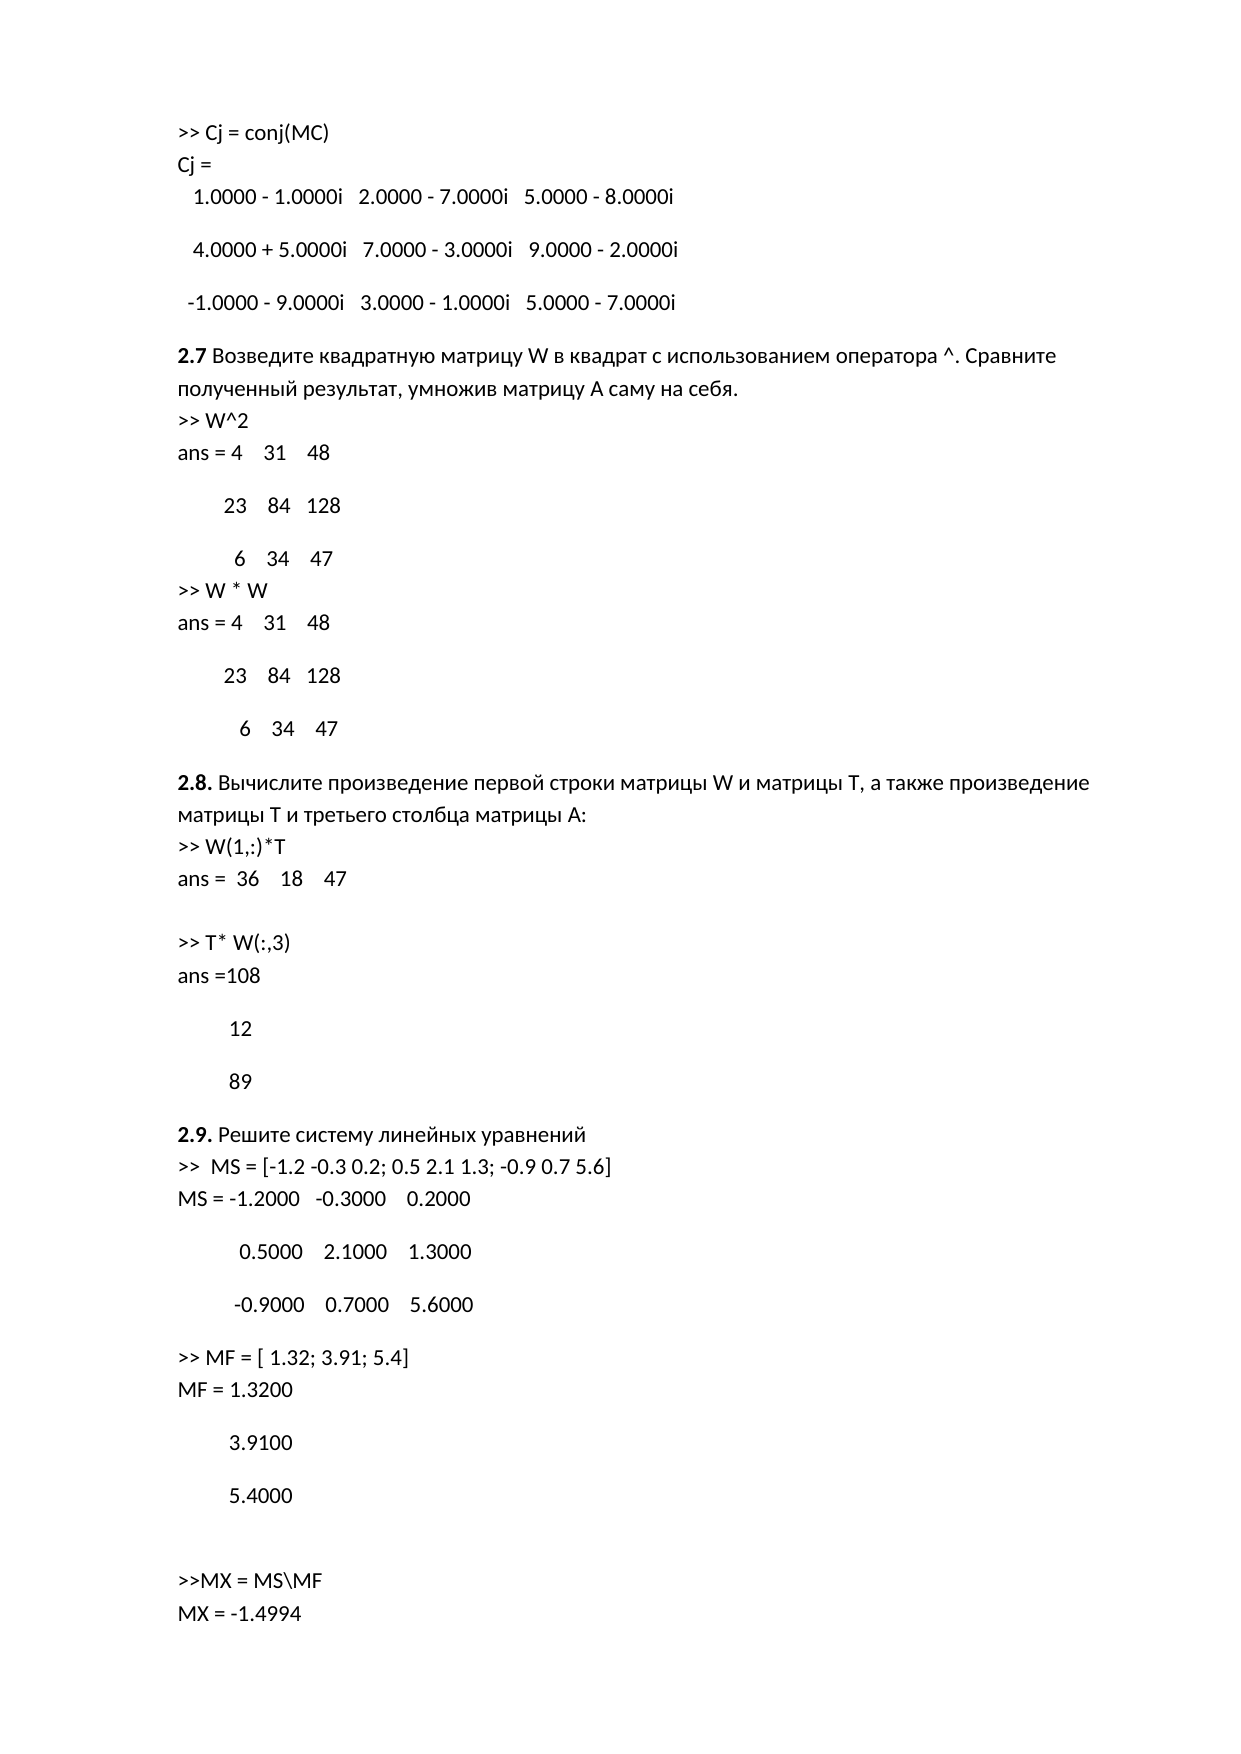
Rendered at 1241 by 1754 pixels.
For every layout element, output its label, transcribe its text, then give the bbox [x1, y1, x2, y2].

text 6 34 47 >> W * W ans = 4 31 48 [177, 544, 1152, 637]
text 89 [177, 1067, 1152, 1095]
text 12 [177, 1014, 1152, 1042]
text 3.9100 [177, 1428, 1152, 1456]
text -1.0000 - 9.0000i 3.0000 - 1.0000i 5.0000 - 7.0000i [177, 288, 1152, 317]
text >>MX = MS\MF MX = -1.4994 [177, 1534, 1152, 1627]
text 4.0000 + 5.0000i 7.0000 - 3.0000i 9.0000 - 2.0000i [177, 236, 1152, 263]
text 2.7 Возведите квадратную матрицу W в квадрат с использованием оператора ^. Сравните полученный результат, умножив матрицу A саму на себя. >> W^2 ans = 4 31 48 [177, 342, 1152, 466]
text 0.5000 2.1000 1.3000 [177, 1237, 1152, 1265]
text 6 34 47 [177, 714, 1152, 743]
text >> Cj = conj(MC) Cj = 1.0000 - 1.0000i 2.0000 - 7.0000i 5.0000 - 8.0000i [177, 118, 1152, 211]
text 2.9. Решите систему линейных уравнений >> MS = [-1.2 -0.3 0.2; 0.5 2.1 1.3; -0.9 0.7 5.6] MS = -1.2000 -0.3000 0.2000 [177, 1120, 1152, 1212]
text >> MF = [ 1.32; 3.91; 5.4] MF = 1.3200 [177, 1343, 1152, 1403]
text -0.9000 0.7000 5.6000 [177, 1290, 1152, 1318]
text 5.4000 [177, 1481, 1152, 1509]
text 23 84 128 [177, 491, 1152, 519]
text 23 84 128 [177, 662, 1152, 689]
text 2.8. Вычислите произведение первой строки матрицы W и матрицы T, а также произведение матрицы T и третьего столбца матрицы A: >> W(1,:)*T ans = 36 18 47 >> T* W(:,3) ans =108 [177, 768, 1152, 989]
